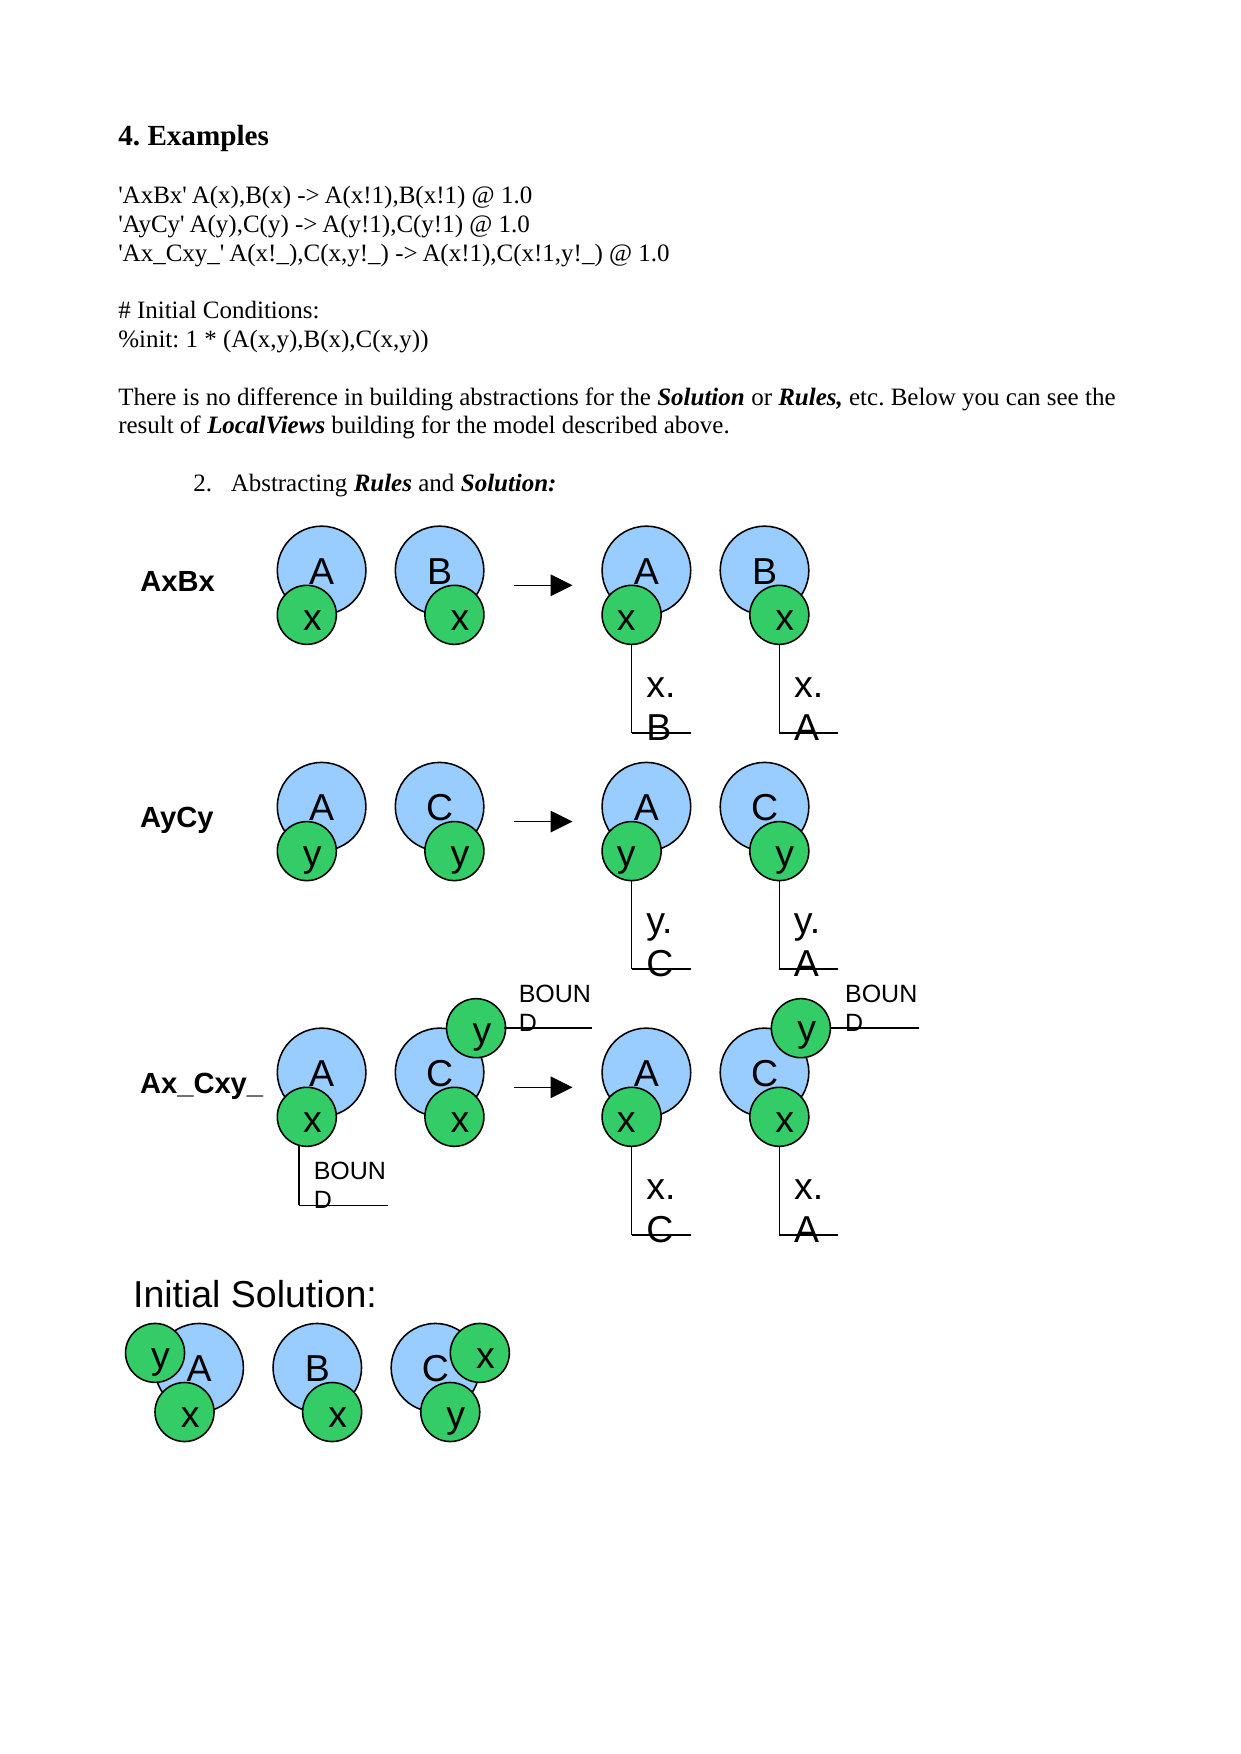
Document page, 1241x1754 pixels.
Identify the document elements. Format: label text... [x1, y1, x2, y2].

text 'AxBx' A(x),B(x) -> A(x!1),B(x!1) @ 1.0 [118, 180, 1122, 209]
list Abstracting Rules and Solution: [193, 468, 1122, 497]
text %init: 1 * (A(x,y),B(x),C(x,y)) [118, 324, 1122, 353]
text 'Ax_Cxy_' A(x!_),C(x,y!_) -> A(x!1),C(x!1,y!_) @ 1.0 [118, 238, 1122, 267]
text # Initial Conditions: [118, 295, 1122, 324]
text 4. Examples [118, 118, 1122, 152]
text 'AyCy' A(y),C(y) -> A(y!1),C(y!1) @ 1.0 [118, 209, 1122, 238]
text There is no difference in building abstractions for the Solution or Rules, etc. Below you can see the result of LocalViews building for the model described above. [118, 382, 1122, 439]
